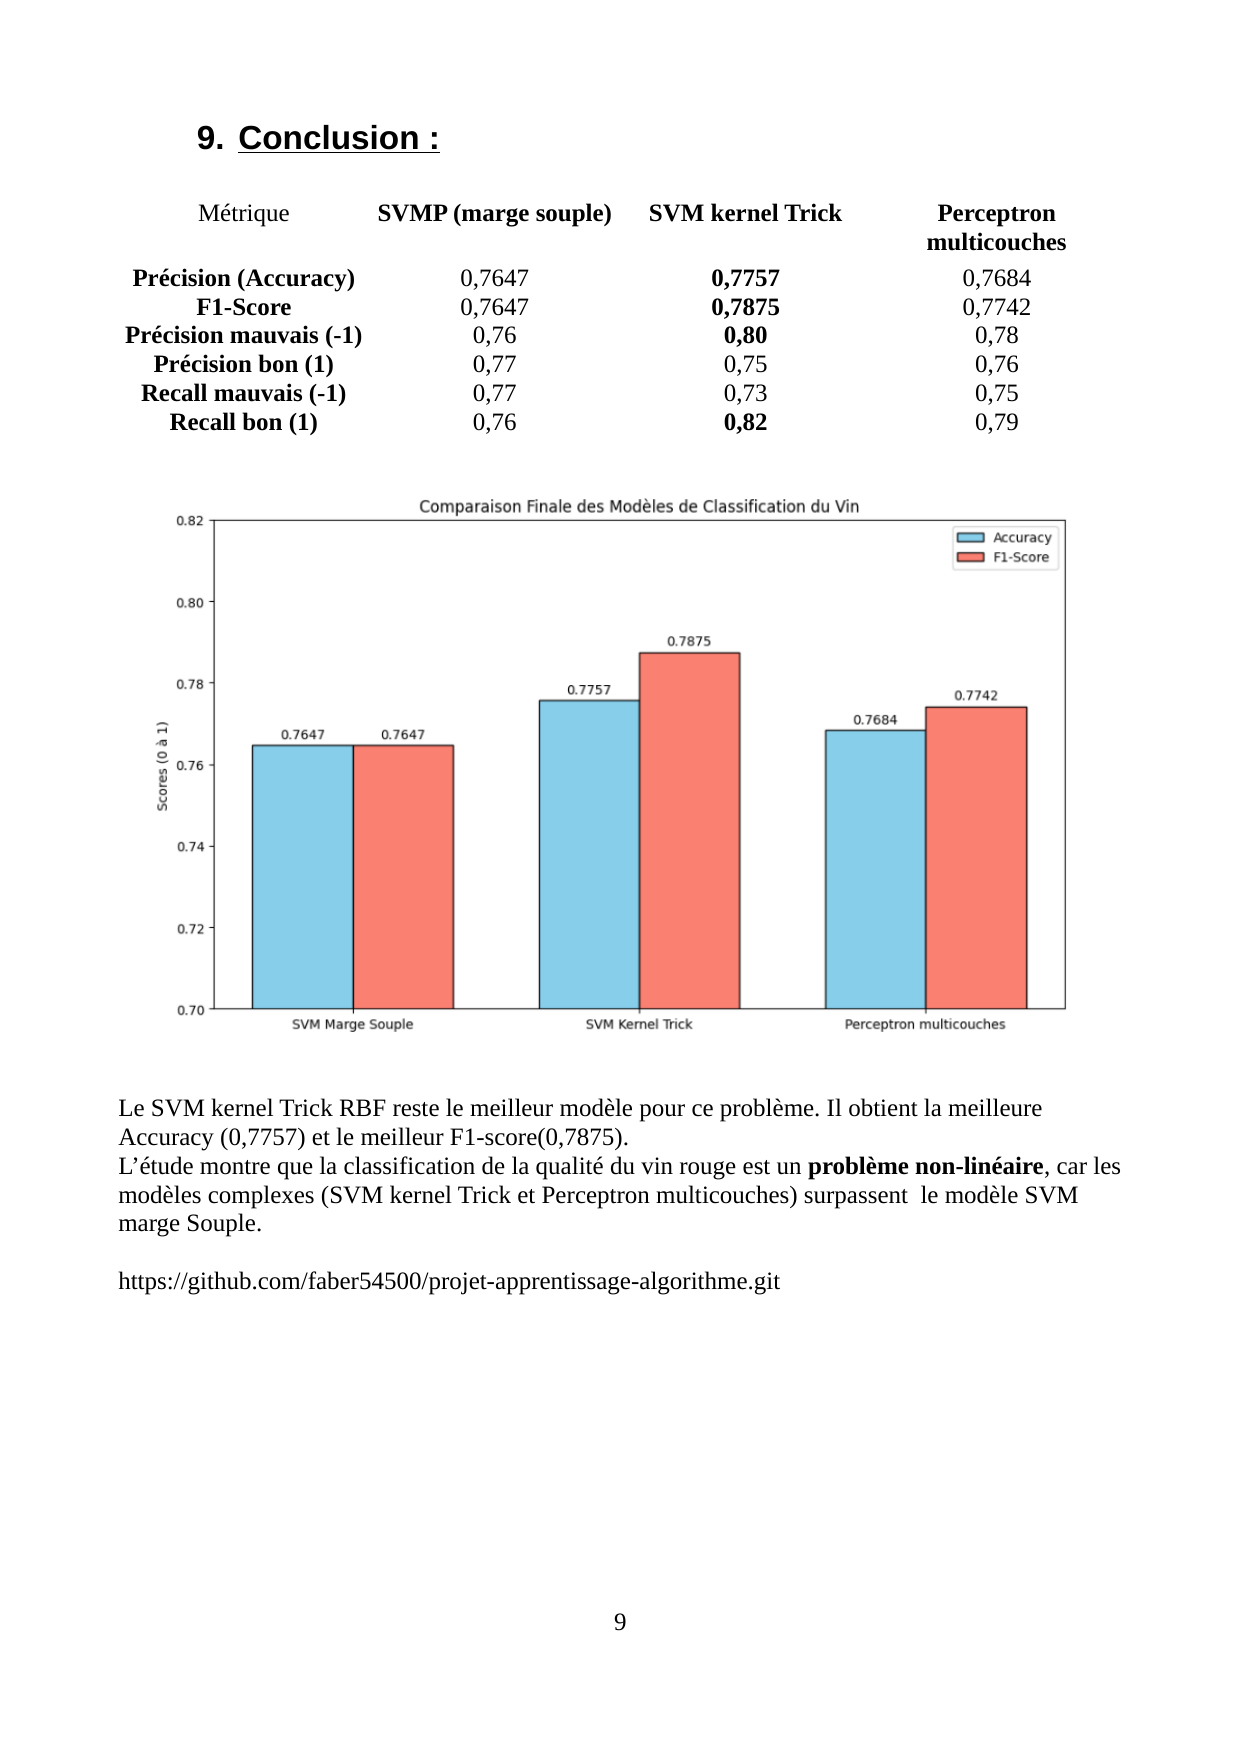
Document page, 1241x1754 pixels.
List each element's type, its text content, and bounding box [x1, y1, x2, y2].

table_cell 0,80 [620, 321, 871, 349]
table_cell 0,7647 [369, 263, 620, 292]
table_cell 0,75 [620, 349, 871, 378]
table_cell Recall mauvais (-1) [118, 378, 369, 407]
table_cell 0,7742 [871, 292, 1122, 321]
text L’étude montre que la classification de la qualité du vin rouge est un problème non-linéaire, car les modèles complexes (SVM kernel Trick et Perceptron multicouches) surpassent le modèle SVM marge Souple. [118, 1151, 1122, 1237]
table_cell 0,7684 [871, 263, 1122, 292]
table_cell 0,78 [871, 321, 1122, 349]
table_cell Précision (Accuracy) [118, 263, 369, 292]
table_cell 0,7647 [369, 292, 620, 321]
table_cell 0,76 [871, 349, 1122, 378]
table_cell F1-Score [118, 292, 369, 321]
table_header Perceptron multicouches [871, 198, 1122, 263]
table_cell Précision mauvais (-1) [118, 321, 369, 349]
subtitle Conclusion : [197, 118, 1122, 157]
table_header SVMP (marge souple) [369, 198, 620, 263]
table_cell 0,79 [871, 407, 1122, 436]
table_cell Précision bon (1) [118, 349, 369, 378]
text Le SVM kernel Trick RBF reste le meilleur modèle pour ce problème. Il obtient la meilleure Accuracy (0,7757) et le meilleur F1-score(0,7875). [118, 1093, 1122, 1151]
table_header SVM kernel Trick [620, 198, 871, 263]
text https://github.com/faber54500/projet-apprentissage-algorithme.git [118, 1266, 1122, 1295]
table_cell 0,77 [369, 378, 620, 407]
table_cell 0,77 [369, 349, 620, 378]
table_cell 0,82 [620, 407, 871, 436]
picture [118, 493, 1123, 1036]
table_cell Recall bon (1) [118, 407, 369, 436]
table_cell 0,7875 [620, 292, 871, 321]
table_cell 0,7757 [620, 263, 871, 292]
table_cell 0,76 [369, 321, 620, 349]
table_cell 0,73 [620, 378, 871, 407]
table_cell 0,75 [871, 378, 1122, 407]
table_cell 0,76 [369, 407, 620, 436]
table_header Métrique [118, 198, 369, 263]
